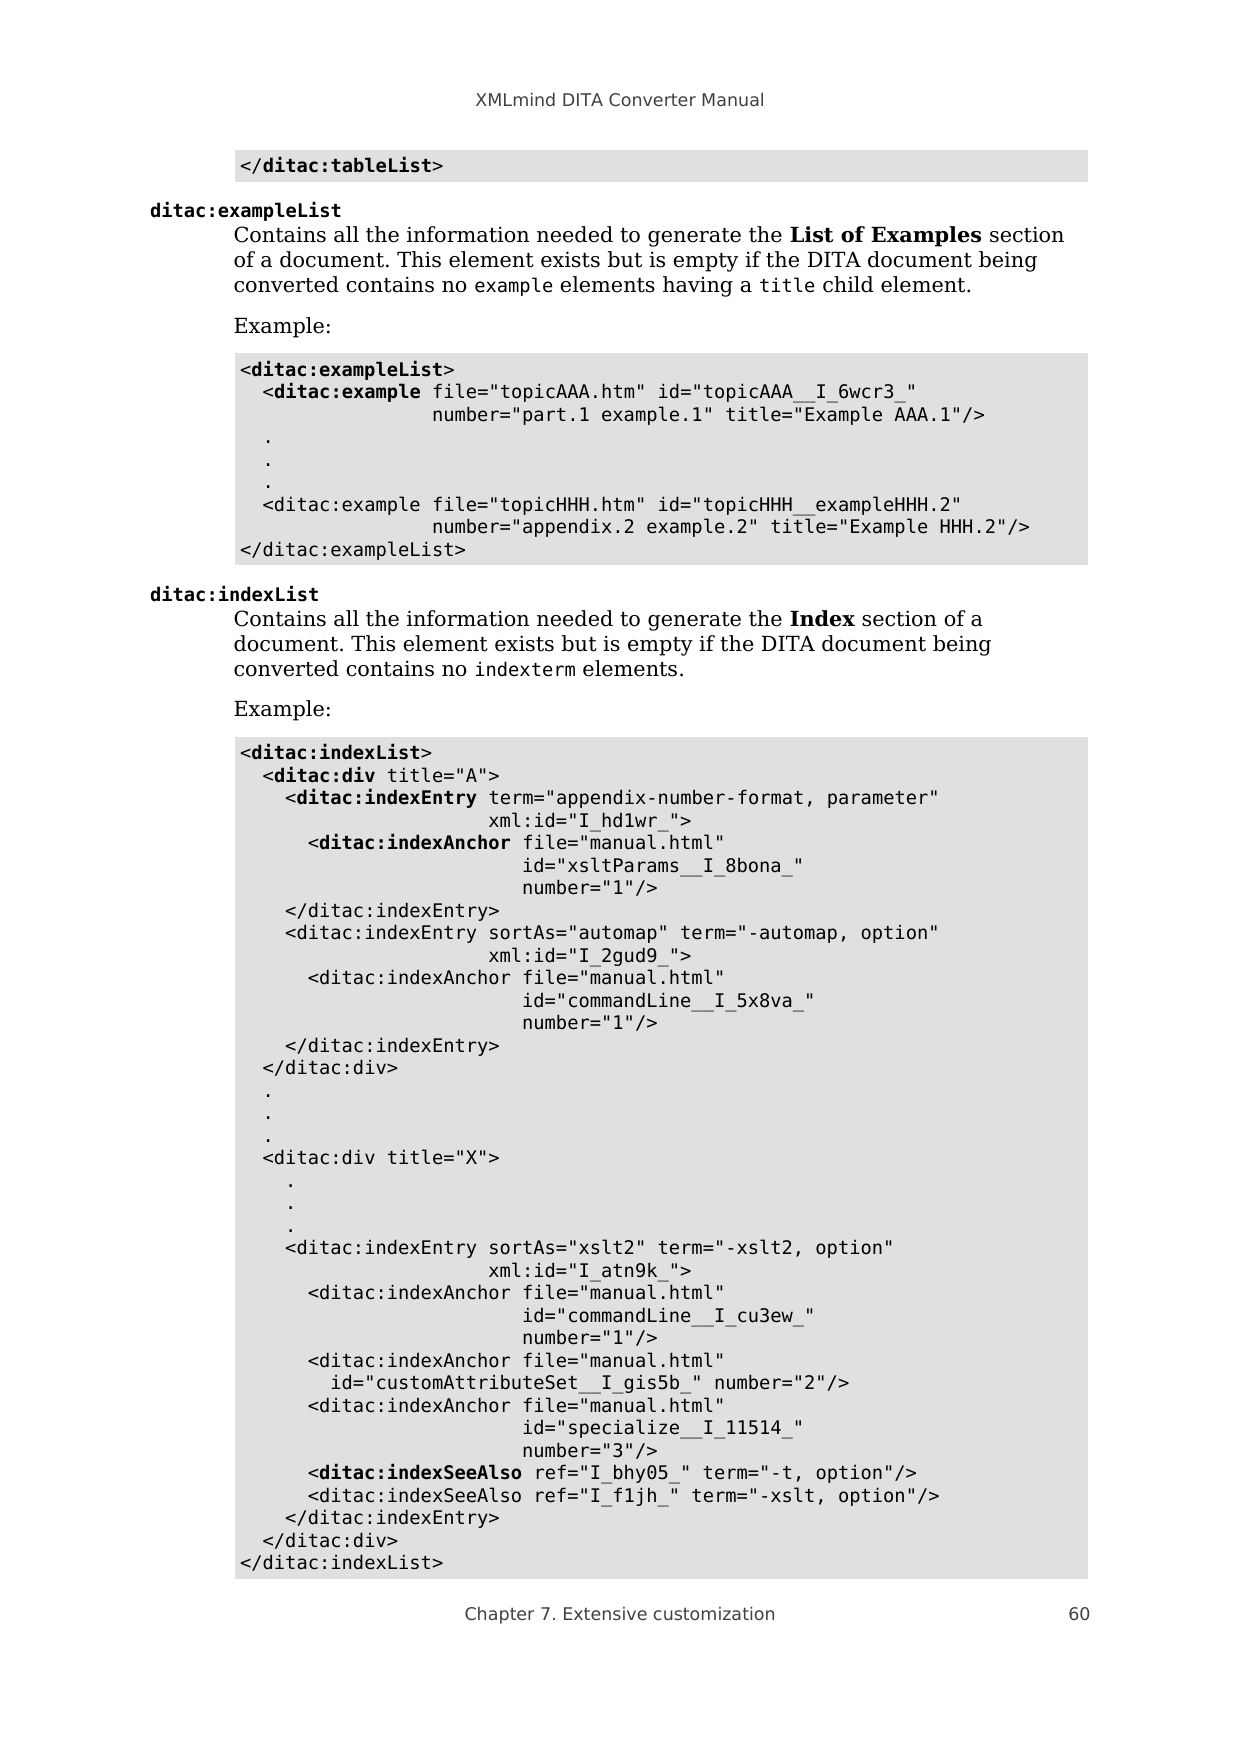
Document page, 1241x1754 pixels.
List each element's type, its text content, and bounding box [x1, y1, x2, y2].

text Example: [233, 696, 1090, 721]
text <ditac:exampleList> <ditac:example file="topicAAA.htm" id="topicAAA__I_6wcr3_" number="part.1 example.1" title="Example AAA.1"/> . . . <ditac:example file="topicHHH.htm" id="topicHHH__exampleHHH.2" number="appendix.2 example.2" title="Example HHH.2"/> </ditac:exampleList> [235, 353, 1088, 565]
text Contains all the information needed to generate the List of Examples section of a document. This element exists but is empty if the DITA document being converted contains no example elements having a title child element. [233, 222, 1090, 297]
text Example: [233, 313, 1090, 338]
text Contains all the information needed to generate the Index section of a document. This element exists but is empty if the DITA document being converted contains no indexterm elements. [233, 606, 1090, 681]
text </ditac:tableList> [235, 150, 1088, 182]
text <ditac:indexList> <ditac:div title="A"> <ditac:indexEntry term="appendix-number-format, parameter" xml:id="I_hd1wr_"> <ditac:indexAnchor file="manual.html" id="xsltParams__I_8bona_" number="1"/> </ditac:indexEntry> <ditac:indexEntry sortAs="automap" term="-automap, option" xml:id="I_2gud9_"> <ditac:indexAnchor file="manual.html" id="commandLine__I_5x8va_" number="1"/> </ditac:indexEntry> </ditac:div> . . . <ditac:div title="X"> . . . <ditac:indexEntry sortAs="xslt2" term="-xslt2, option" xml:id="I_atn9k_"> <ditac:indexAnchor file="manual.html" id="commandLine__I_cu3ew_" number="1"/> <ditac:indexAnchor file="manual.html" id="customAttributeSet__I_gis5b_" number="2"/> <ditac:indexAnchor file="manual.html" id="specialize__I_11514_" number="3"/> <ditac:indexSeeAlso ref="I_bhy05_" term="-t, option"/> <ditac:indexSeeAlso ref="I_f1jh_" term="-xslt, option"/> </ditac:indexEntry> </ditac:div> </ditac:indexList> [235, 737, 1088, 1579]
text ditac:exampleList [150, 197, 1090, 222]
text ditac:indexList [150, 581, 1090, 606]
